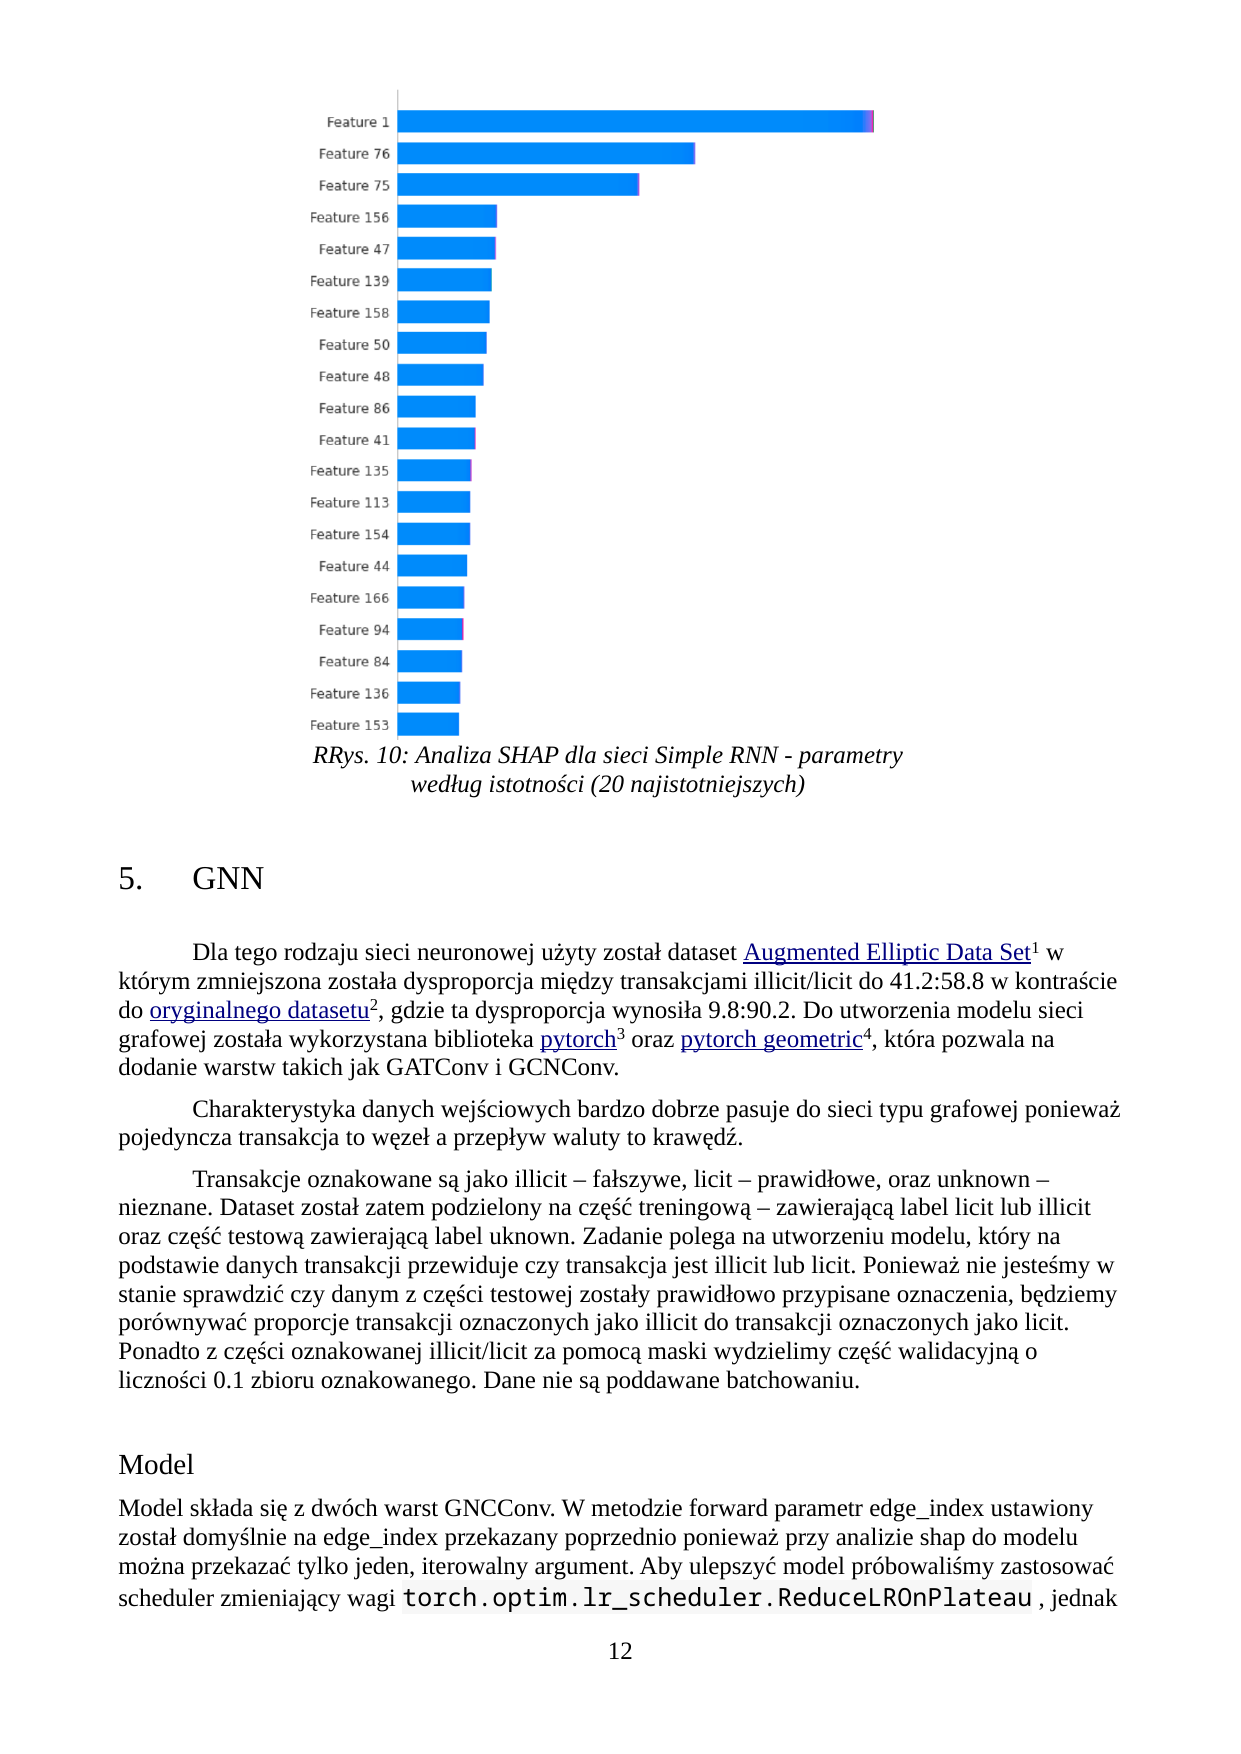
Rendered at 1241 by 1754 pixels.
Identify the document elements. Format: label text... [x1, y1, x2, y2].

text Model [118, 1447, 1122, 1481]
list 5. GNN [118, 858, 1122, 896]
text Dla tego rodzaju sieci neuronowej użyty został dataset Augmented Elliptic Data Set1 w którym zmniejszona została dysproporcja między transakcjami illicit/licit do 41.2:58.8 w kontraście do oryginalnego datasetu2, gdzie ta dysproporcja wynosiła 9.8:90.2. Do utworzenia modelu sieci grafowej została wykorzystana biblioteka pytorch3 oraz pytorch geometric4, która pozwala na dodanie warstw takich jak GATConv i GCNConv. [118, 937, 1122, 1081]
text Transakcje oznakowane są jako illicit – fałszywe, licit – prawidłowe, oraz unknown – nieznane. Dataset został zatem podzielony na część treningową – zawierającą label licit lub illicit oraz część testową zawierającą label uknown. Zadanie polega na utworzeniu modelu, który na podstawie danych transakcji przewiduje czy transakcja jest illicit lub licit. Ponieważ nie jesteśmy w stanie sprawdzić czy danym z części testowej zostały prawidłowo przypisane oznaczenia, będziemy porównywać proporcje transakcji oznaczonych jako illicit do transakcji oznaczonych jako licit. Ponadto z części oznakowanej illicit/licit za pomocą maski wydzielimy część walidacyjną o liczności 0.1 zbioru oznakowanego. Dane nie są poddawane batchowaniu. [118, 1164, 1122, 1394]
text RRys. 10: Analiza SHAP dla sieci Simple RNN - parametry według istotności (20 najistotniejszych) [284, 741, 933, 798]
text Model składa się z dwóch warst GNCConv. W metodzie forward parametr edge_index ustawiony został domyślnie na edge_index przekazany poprzednio ponieważ przy analizie shap do modelu można przekazać tylko jeden, iterowalny argument. Aby ulepszyć model próbowaliśmy zastosować scheduler zmieniający wagi torch.optim.lr_scheduler.ReduceLROnPlateau , jednak [118, 1493, 1122, 1614]
picture [284, 87, 934, 741]
text Charakterystyka danych wejściowych bardzo dobrze pasuje do sieci typu grafowej ponieważ pojedyncza transakcja to węzeł a przepływ waluty to krawędź. [118, 1094, 1122, 1151]
